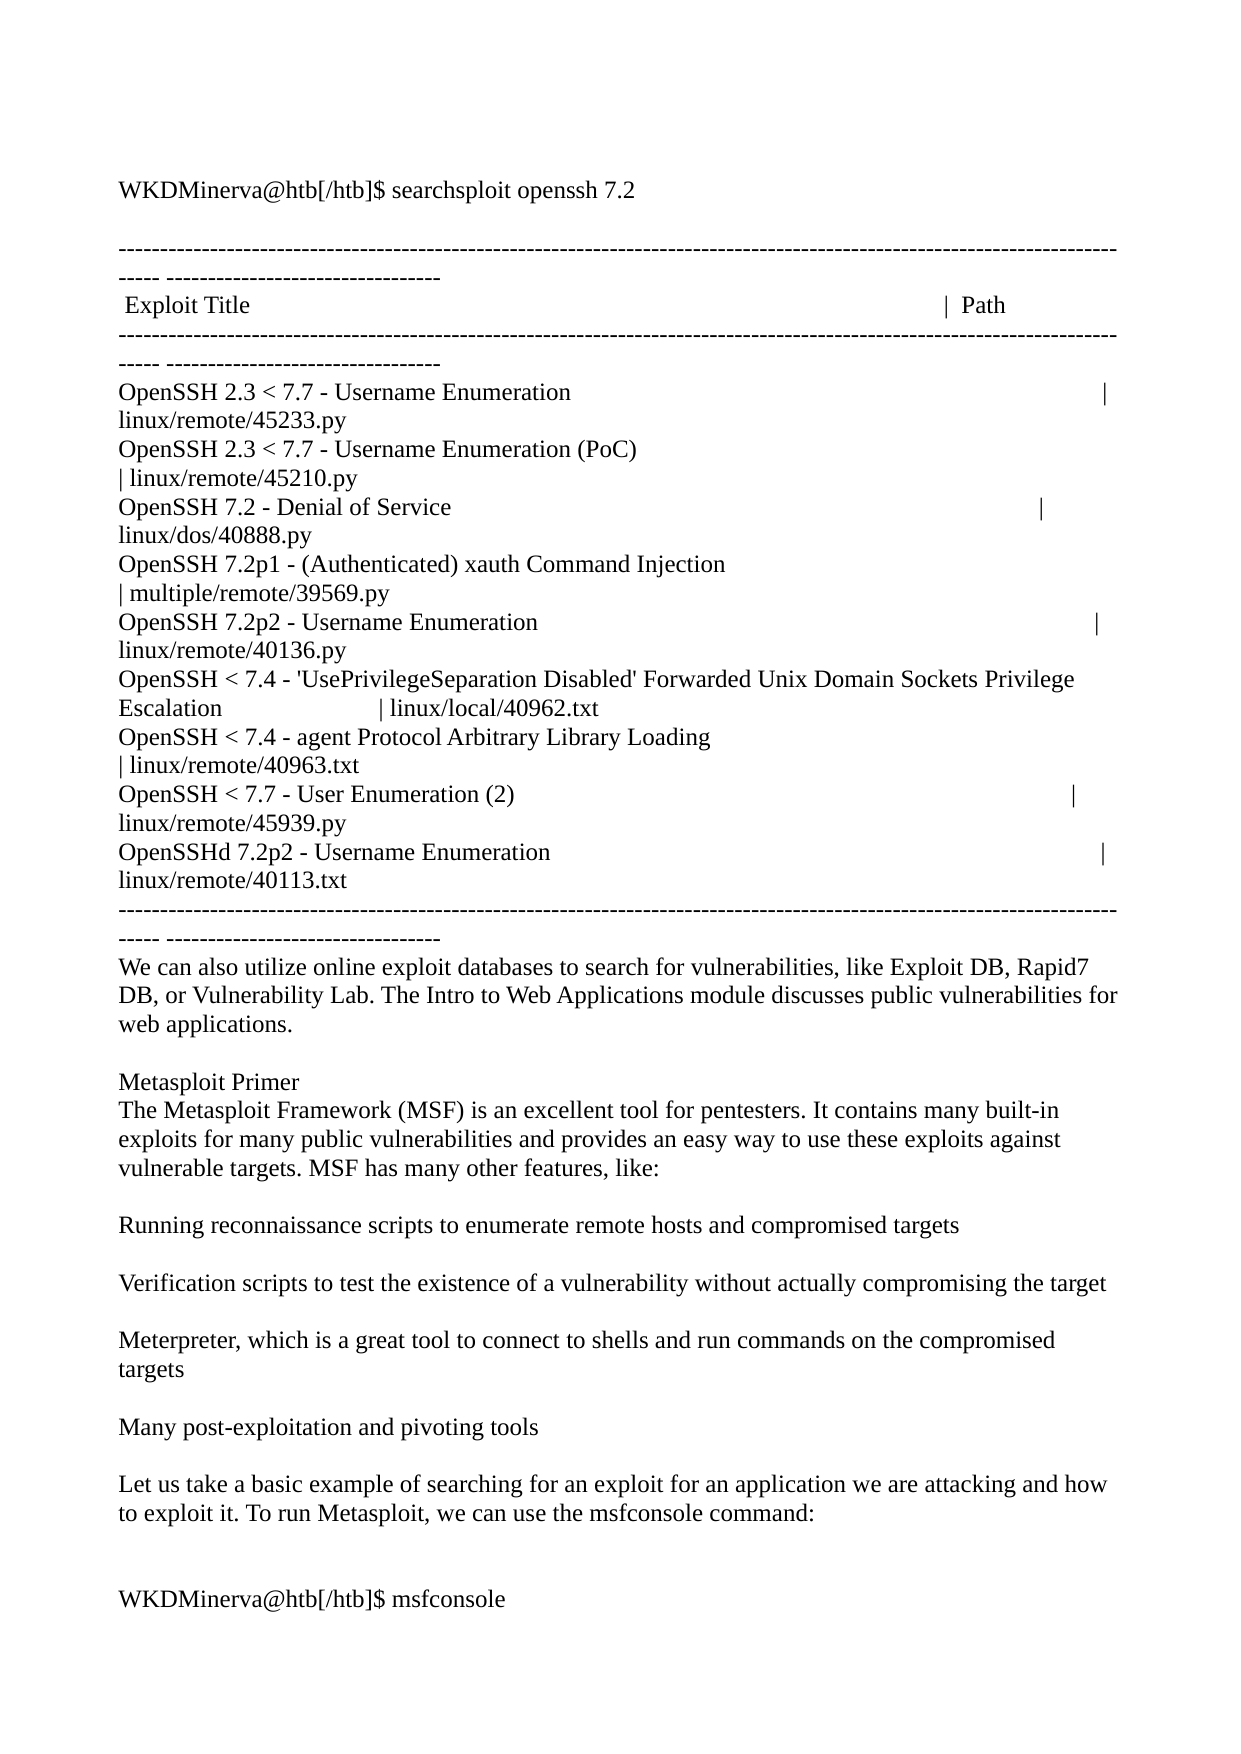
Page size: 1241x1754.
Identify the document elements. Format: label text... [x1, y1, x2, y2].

text OpenSSH 7.2p1 - (Authenticated) xauth Command Injection | multiple/remote/39569.py [118, 549, 1122, 607]
text ----------------------------------------------------------------------------------------------------------------------------- --------------------------------- [118, 319, 1122, 377]
text OpenSSH 2.3 < 7.7 - Username Enumeration (PoC) | linux/remote/45210.py [118, 434, 1122, 492]
text Metasploit Primer [118, 1067, 1122, 1096]
text Exploit Title | Path [118, 291, 1122, 319]
text Let us take a basic example of searching for an exploit for an application we are attacking and how to exploit it. To run Metasploit, we can use the msfconsole command: [118, 1469, 1122, 1527]
text Many post-exploitation and pivoting tools [118, 1412, 1122, 1441]
text WKDMinerva@htb[/htb]$ msfconsole [118, 1584, 1122, 1613]
text ----------------------------------------------------------------------------------------------------------------------------- --------------------------------- [118, 233, 1122, 291]
text OpenSSH < 7.4 - 'UsePrivilegeSeparation Disabled' Forwarded Unix Domain Sockets Privilege Escalation | linux/local/40962.txt [118, 664, 1122, 722]
text OpenSSH 7.2 - Denial of Service | linux/dos/40888.py [118, 492, 1122, 549]
text OpenSSH < 7.7 - User Enumeration (2) | linux/remote/45939.py [118, 779, 1122, 837]
text WKDMinerva@htb[/htb]$ searchsploit openssh 7.2 [118, 176, 1122, 204]
text OpenSSHd 7.2p2 - Username Enumeration | linux/remote/40113.txt [118, 837, 1122, 894]
text OpenSSH 2.3 < 7.7 - Username Enumeration | linux/remote/45233.py [118, 377, 1122, 434]
text The Metasploit Framework (MSF) is an excellent tool for pentesters. It contains many built-in exploits for many public vulnerabilities and provides an easy way to use these exploits against vulnerable targets. MSF has many other features, like: [118, 1096, 1122, 1182]
text ----------------------------------------------------------------------------------------------------------------------------- --------------------------------- [118, 894, 1122, 952]
text Verification scripts to test the existence of a vulnerability without actually compromising the target [118, 1268, 1122, 1297]
text Running reconnaissance scripts to enumerate remote hosts and compromised targets [118, 1211, 1122, 1239]
text We can also utilize online exploit databases to search for vulnerabilities, like Exploit DB, Rapid7 DB, or Vulnerability Lab. The Intro to Web Applications module discusses public vulnerabilities for web applications. [118, 952, 1122, 1038]
text Meterpreter, which is a great tool to connect to shells and run commands on the compromised targets [118, 1326, 1122, 1383]
text OpenSSH 7.2p2 - Username Enumeration | linux/remote/40136.py [118, 607, 1122, 664]
text OpenSSH < 7.4 - agent Protocol Arbitrary Library Loading | linux/remote/40963.txt [118, 722, 1122, 779]
